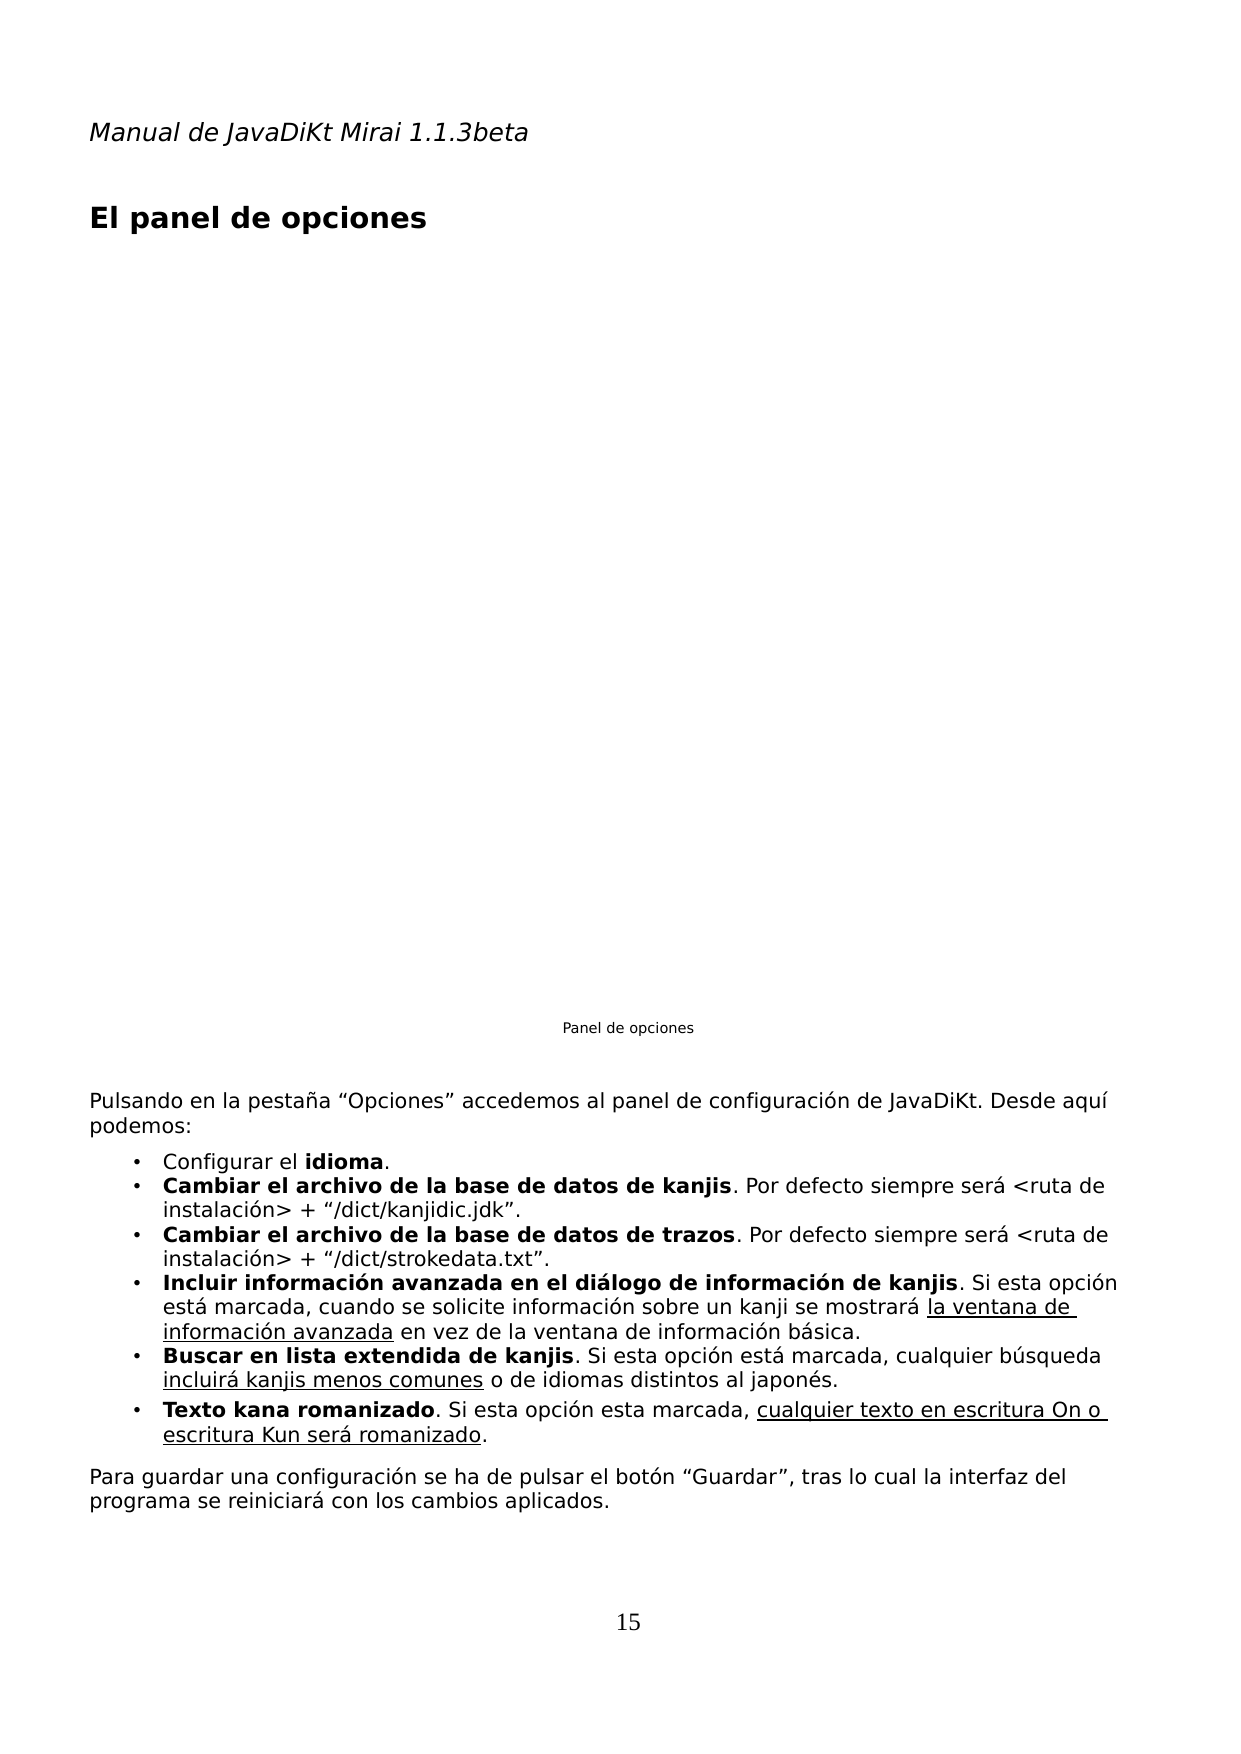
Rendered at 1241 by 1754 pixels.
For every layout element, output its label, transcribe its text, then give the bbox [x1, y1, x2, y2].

list Buscar en lista extendida de kanjis. Si esta opción está marcada, cualquier búsqueda incluirá kanjis menos comunes o de idiomas distintos al japonés. [133, 1344, 1167, 1392]
text Pulsando en la pestaña “Opciones” accedemos al panel de configuración de JavaDiKt. Desde aquí podemos: [89, 1089, 1167, 1138]
list Incluir información avanzada en el diálogo de información de kanjis. Si esta opción está marcada, cuando se solicite información sobre un kanji se mostrará la ventana de información avanzada en vez de la ventana de información básica. [133, 1271, 1167, 1344]
text Panel de opciones [89, 1020, 1167, 1037]
subtitle El panel de opciones [89, 202, 1167, 236]
list Texto kana romanizado. Si esta opción esta marcada, cualquier texto en escritura On o escritura Kun será romanizado. [133, 1398, 1167, 1447]
list Cambiar el archivo de la base de datos de trazos. Por defecto siempre será <ruta de instalación> + “/dict/strokedata.txt”. [133, 1223, 1167, 1271]
text Para guardar una configuración se ha de pulsar el botón “Guardar”, tras lo cual la interfaz del programa se reiniciará con los cambios aplicados. [89, 1465, 1167, 1513]
list Cambiar el archivo de la base de datos de kanjis. Por defecto siempre será <ruta de instalación> + “/dict/kanjidic.jdk”. [133, 1174, 1167, 1223]
list Configurar el idioma. [133, 1150, 1167, 1174]
